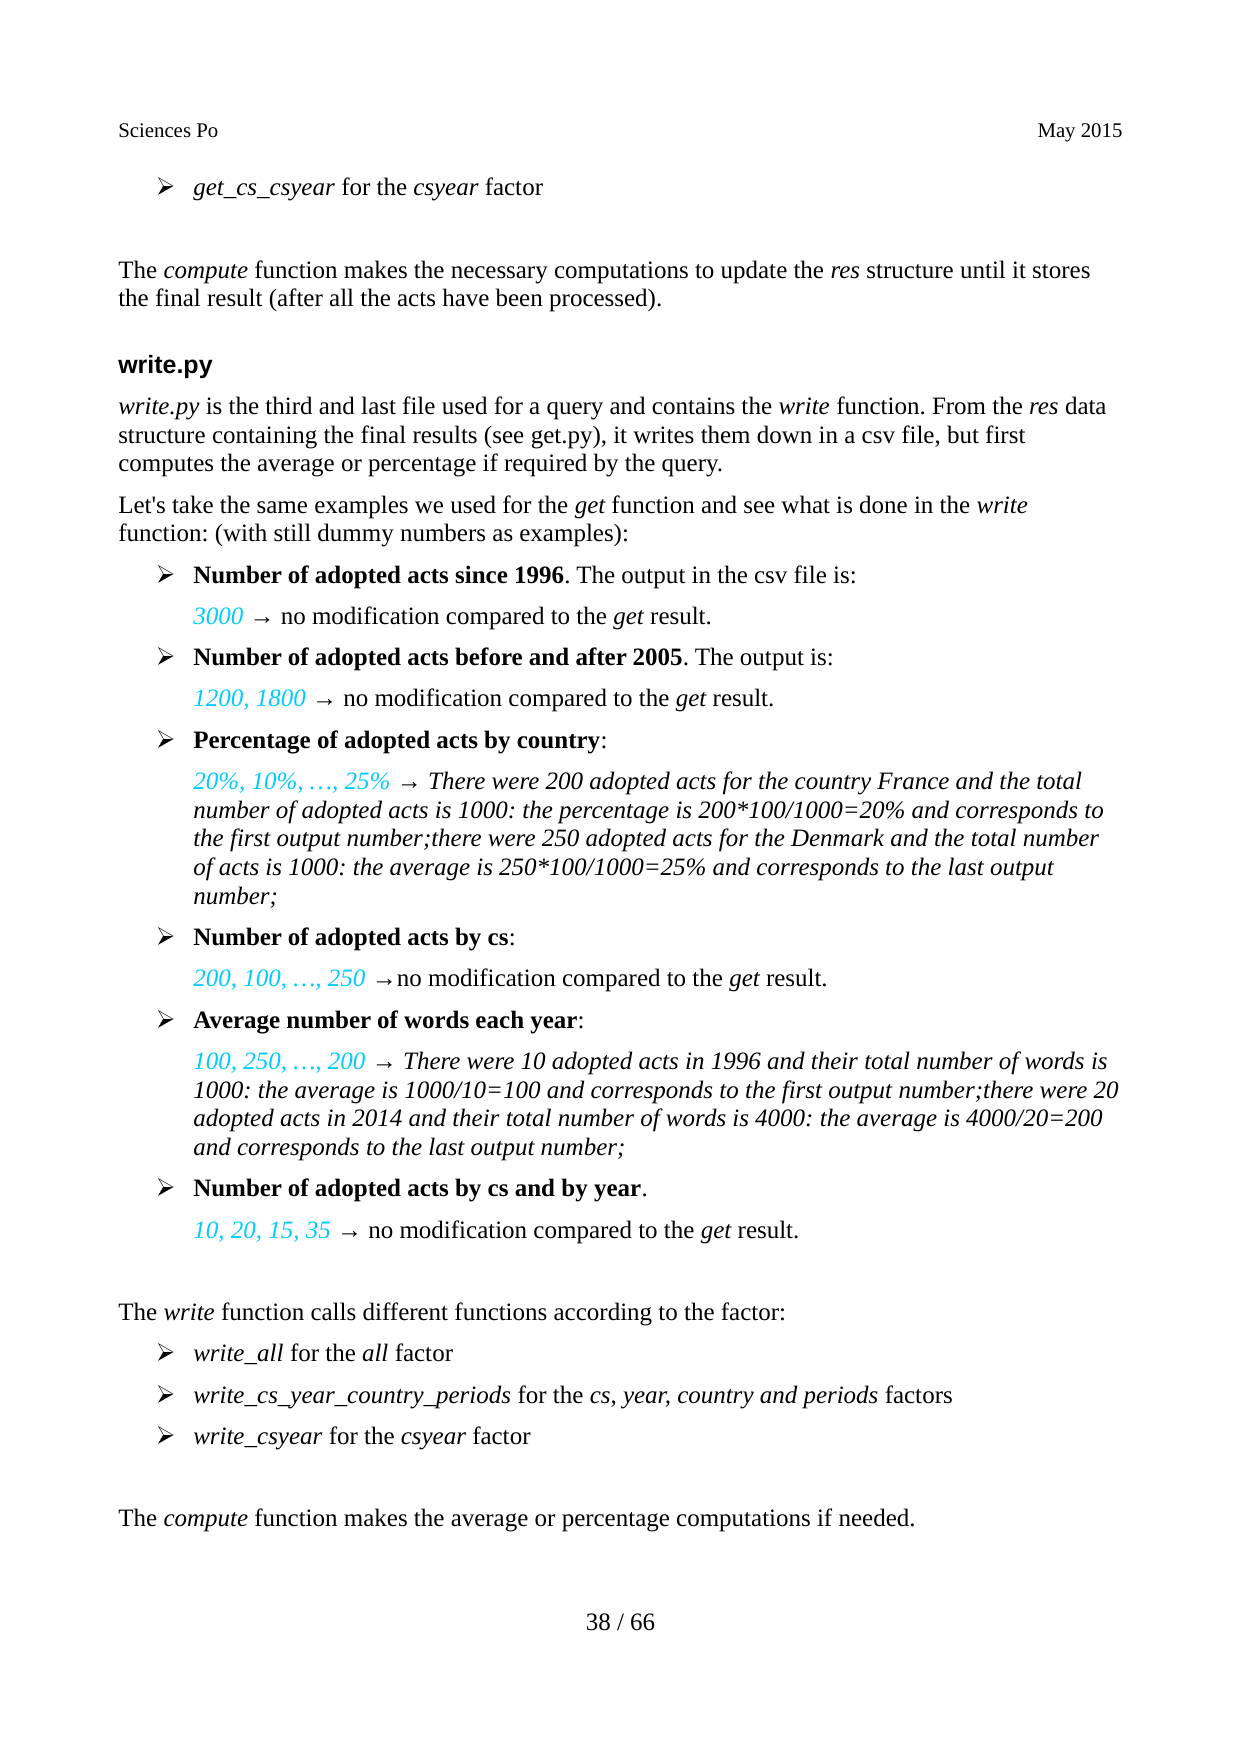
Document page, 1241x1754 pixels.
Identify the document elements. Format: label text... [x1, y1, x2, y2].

picture [279, 772, 294, 789]
text The compute function makes the necessary computations to update the res structure until it stores the final result (after all the acts have been processed). [118, 255, 1122, 312]
subtitle write.py [118, 350, 1122, 378]
text The write function calls different functions according to the factor: [118, 1297, 1122, 1326]
list write_csyear for the csyear factor [156, 1421, 1122, 1450]
text The compute function makes the average or percentage computations if needed. [118, 1503, 1122, 1532]
text Let's take the same examples we used for the get function and see what is done in the write function: (with still dummy numbers as examples): [118, 490, 1122, 547]
picture [221, 778, 231, 789]
list 200, 100, …, 250 →no modification compared to the get result. [156, 963, 1122, 992]
list Number of adopted acts by cs and by year. [156, 1173, 1122, 1202]
text write.py is the third and last file used for a query and contains the write function. From the res data structure containing the final results (see get.py), it writes them down in a csv file, but first computes the average or percentage if required by the query. [118, 391, 1122, 477]
list Number of adopted acts by cs: [156, 922, 1122, 951]
list 10, 20, 15, 35 → no modification compared to the get result. [156, 1215, 1122, 1243]
list Number of adopted acts before and after 2005. The output is: [156, 642, 1122, 671]
list Percentage of adopted acts by country: [156, 725, 1122, 753]
list Average number of words each year: [156, 1005, 1122, 1033]
list 20%, 10%, …, 25% → There were 200 adopted acts for the country France and the total number of adopted acts is 1000: the percentage is 200*100/1000=20% and corresponds to the first output number;there were 250 adopted acts for the Denmark and the total number of acts is 1000: the average is 250*100/1000=25% and corresponds to the last output number; [156, 766, 1122, 910]
list 3000 → no modification compared to the get result. [156, 601, 1122, 630]
list Number of adopted acts since 1996. The output in the csv file is: [156, 560, 1122, 588]
list write_all for the all factor [156, 1338, 1122, 1367]
list write_cs_year_country_periods for the cs, year, country and periods factors [156, 1380, 1122, 1408]
picture [372, 772, 387, 789]
list 1200, 1800 → no modification compared to the get result. [156, 683, 1122, 712]
list get_cs_csyear for the csyear factor [156, 172, 1122, 201]
list 100, 250, …, 200 → There were 10 adopted acts in 1996 and their total number of words is 1000: the average is 1000/10=100 and corresponds to the first output number;there were 20 adopted acts in 2014 and their total number of words is 4000: the average is 4000/20=200 and corresponds to the last output number; [156, 1046, 1122, 1161]
